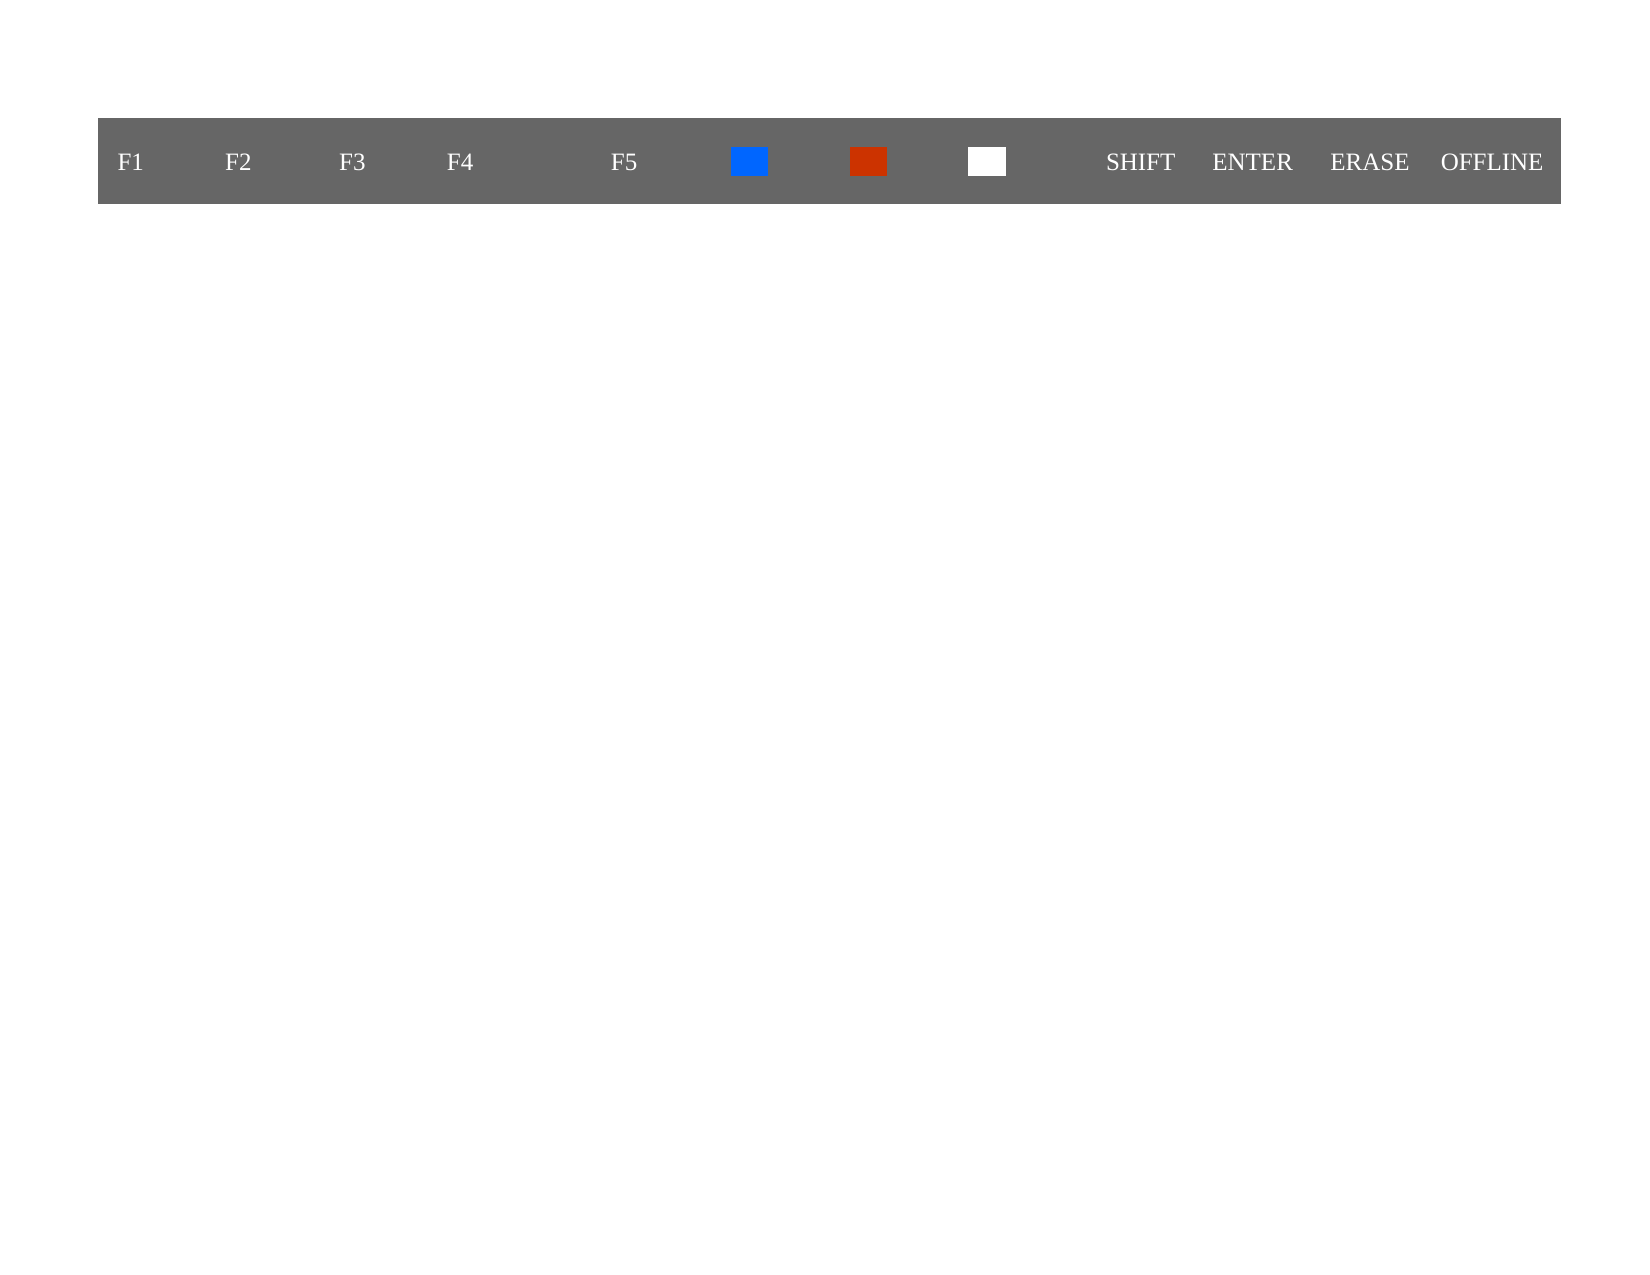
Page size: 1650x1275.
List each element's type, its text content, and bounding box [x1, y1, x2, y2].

text F1 F2 F3 F4 F5 SHIFT ENTER ERASE OFFLINE [98, 147, 1561, 176]
